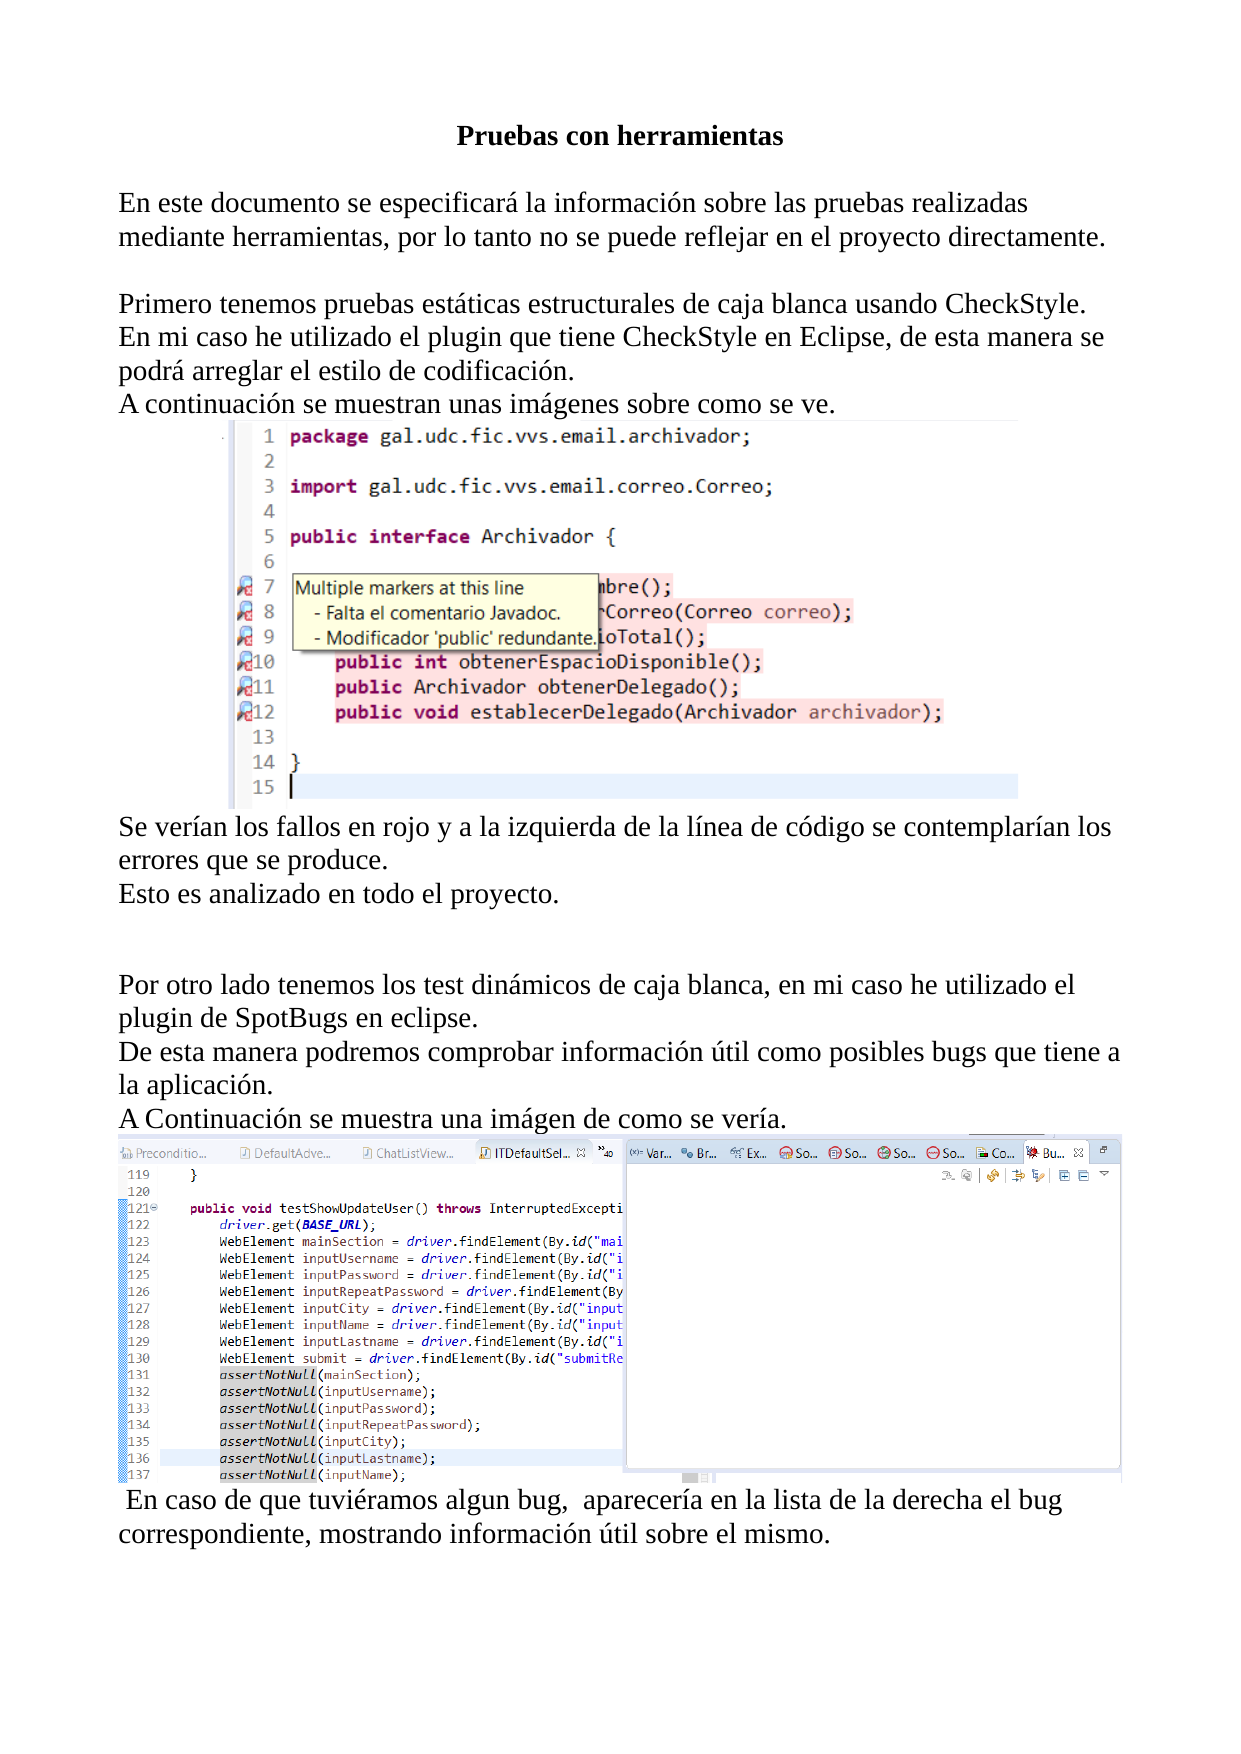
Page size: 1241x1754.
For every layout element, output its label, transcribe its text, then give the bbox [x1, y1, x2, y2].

picture [118, 1134, 1123, 1483]
text De esta manera podremos comprobar información útil como posibles bugs que tiene a la aplicación. [118, 1034, 1122, 1101]
picture [222, 420, 1019, 809]
text Por otro lado tenemos los test dinámicos de caja blanca, en mi caso he utilizado el plugin de SpotBugs en eclipse. [118, 967, 1122, 1034]
text Esto es analizado en todo el proyecto. [118, 876, 1122, 909]
text Pruebas con herramientas [118, 118, 1122, 152]
text A Continuación se muestra una imágen de como se vería. [118, 1101, 1122, 1134]
text Primero tenemos pruebas estáticas estructurales de caja blanca usando CheckStyle. En mi caso he utilizado el plugin que tiene CheckStyle en Eclipse, de esta manera se podrá arreglar el estilo de codificación. [118, 286, 1122, 386]
text A continuación se muestran unas imágenes sobre como se ve. [118, 386, 1122, 420]
text Se verían los fallos en rojo y a la izquierda de la línea de código se contemplarían los errores que se produce. [118, 420, 1122, 876]
text En este documento se especificará la información sobre las pruebas realizadas mediante herramientas, por lo tanto no se puede reflejar en el proyecto directamente. [118, 185, 1122, 252]
text En caso de que tuviéramos algun bug, aparecería en la lista de la derecha el bug correspondiente, mostrando información útil sobre el mismo. [118, 1483, 1122, 1549]
